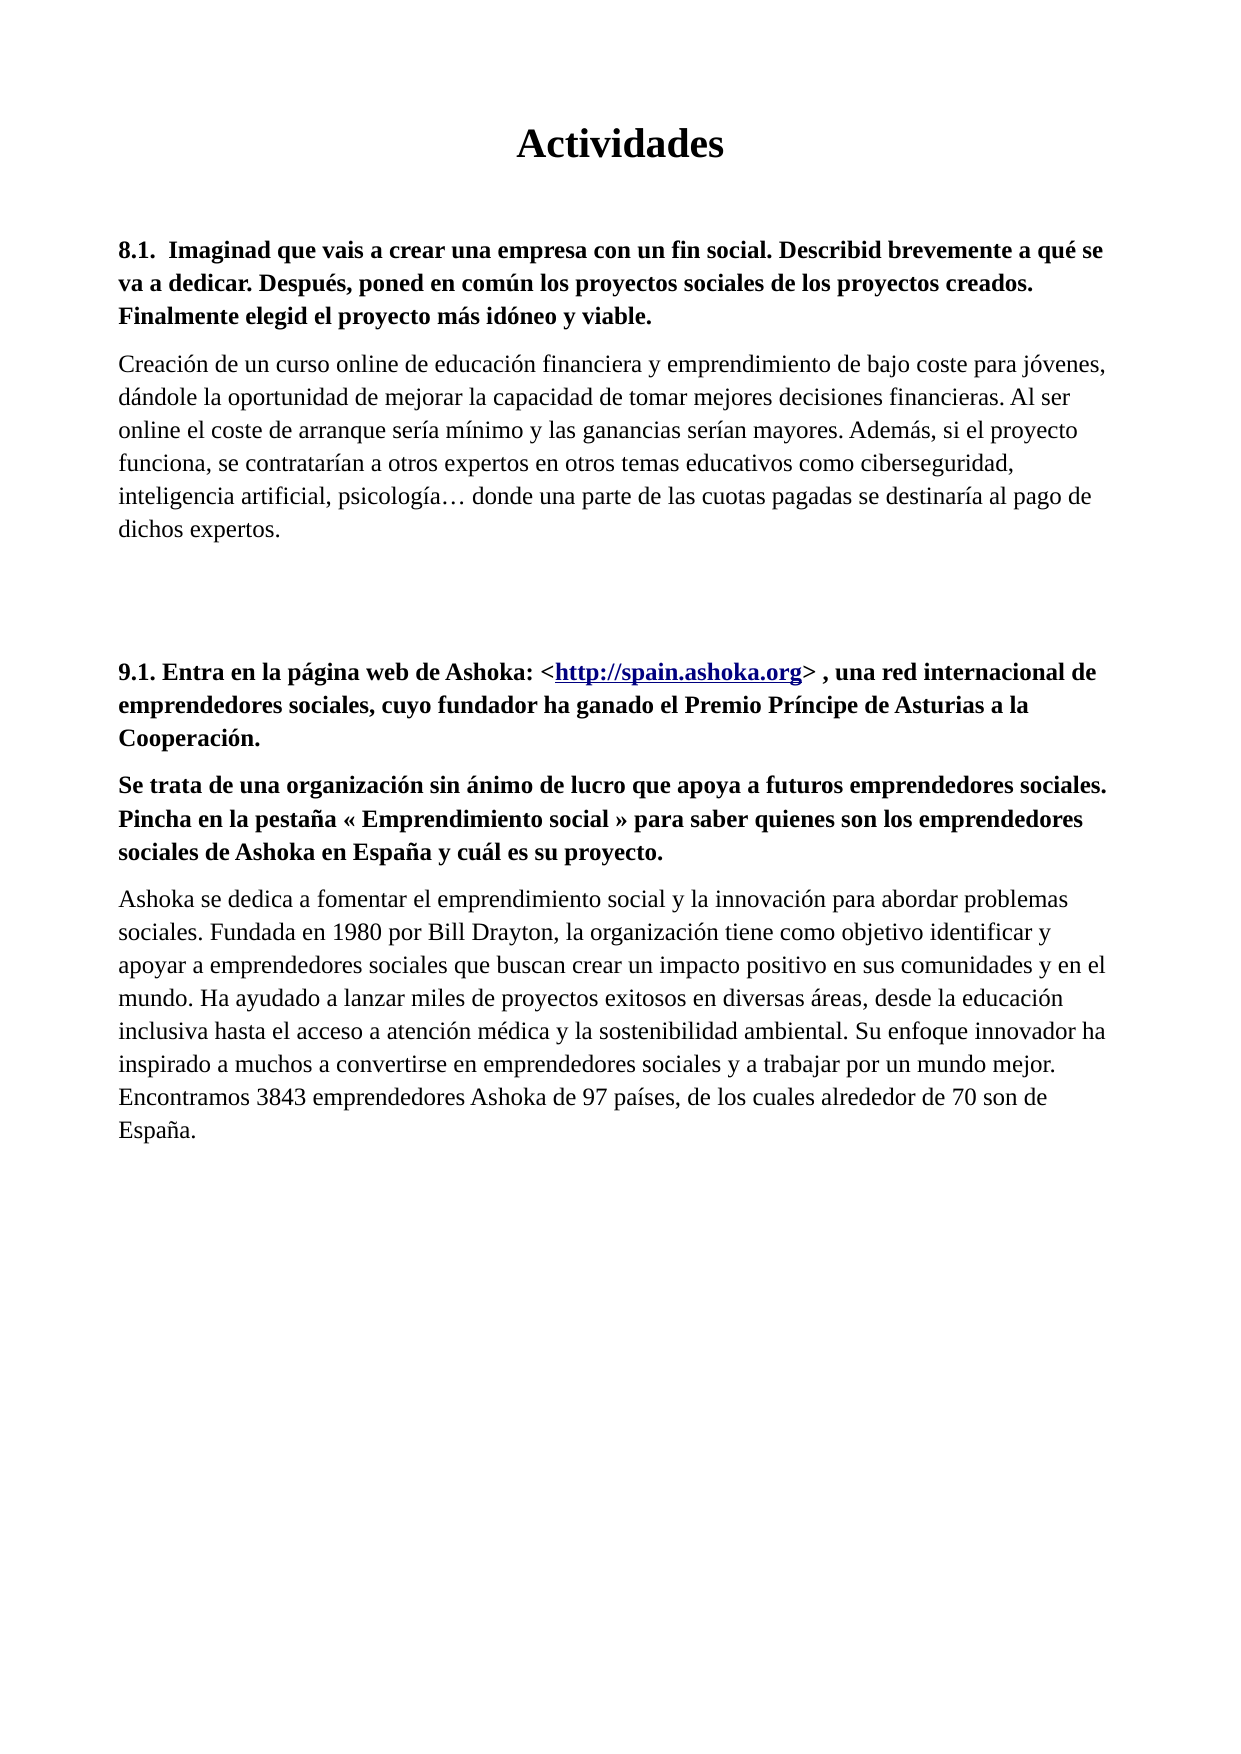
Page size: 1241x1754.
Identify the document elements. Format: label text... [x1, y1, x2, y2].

text Se trata de una organización sin ánimo de lucro que apoya a futuros emprendedores sociales. Pincha en la pestaña « Emprendimiento social » para saber quienes son los emprendedores sociales de Ashoka en España y cuál es su proyecto. [118, 771, 1122, 865]
text Actividades [118, 118, 1122, 166]
text 8.1. Imaginad que vais a crear una empresa con un fin social. Describid brevemente a qué se va a dedicar. Después, poned en común los proyectos sociales de los proyectos creados. Finalmente elegid el proyecto más idóneo y viable. [118, 235, 1122, 330]
text Creación de un curso online de educación financiera y emprendimiento de bajo coste para jóvenes, dándole la oportunidad de mejorar la capacidad de tomar mejores decisiones financieras. Al ser online el coste de arranque sería mínimo y las ganancias serían mayores. Además, si el proyecto funciona, se contratarían a otros expertos en otros temas educativos como ciberseguridad, inteligencia artificial, psicología… donde una parte de las cuotas pagadas se destinaría al pago de dichos expertos. [118, 349, 1122, 543]
text 9.1. Entra en la página web de Ashoka: <http://spain.ashoka.org> , una red internacional de emprendedores sociales, cuyo fundador ha ganado el Premio Príncipe de Asturias a la Cooperación. [118, 657, 1122, 752]
text Ashoka se dedica a fomentar el emprendimiento social y la innovación para abordar problemas sociales. Fundada en 1980 por Bill Drayton, la organización tiene como objetivo identificar y apoyar a emprendedores sociales que buscan crear un impacto positivo en sus comunidades y en el mundo. Ha ayudado a lanzar miles de proyectos exitosos en diversas áreas, desde la educación inclusiva hasta el acceso a atención médica y la sostenibilidad ambiental. Su enfoque innovador ha inspirado a muchos a convertirse en emprendedores sociales y a trabajar por un mundo mejor. Encontramos 3843 emprendedores Ashoka de 97 países, de los cuales alrededor de 70 son de España. [118, 884, 1122, 1144]
